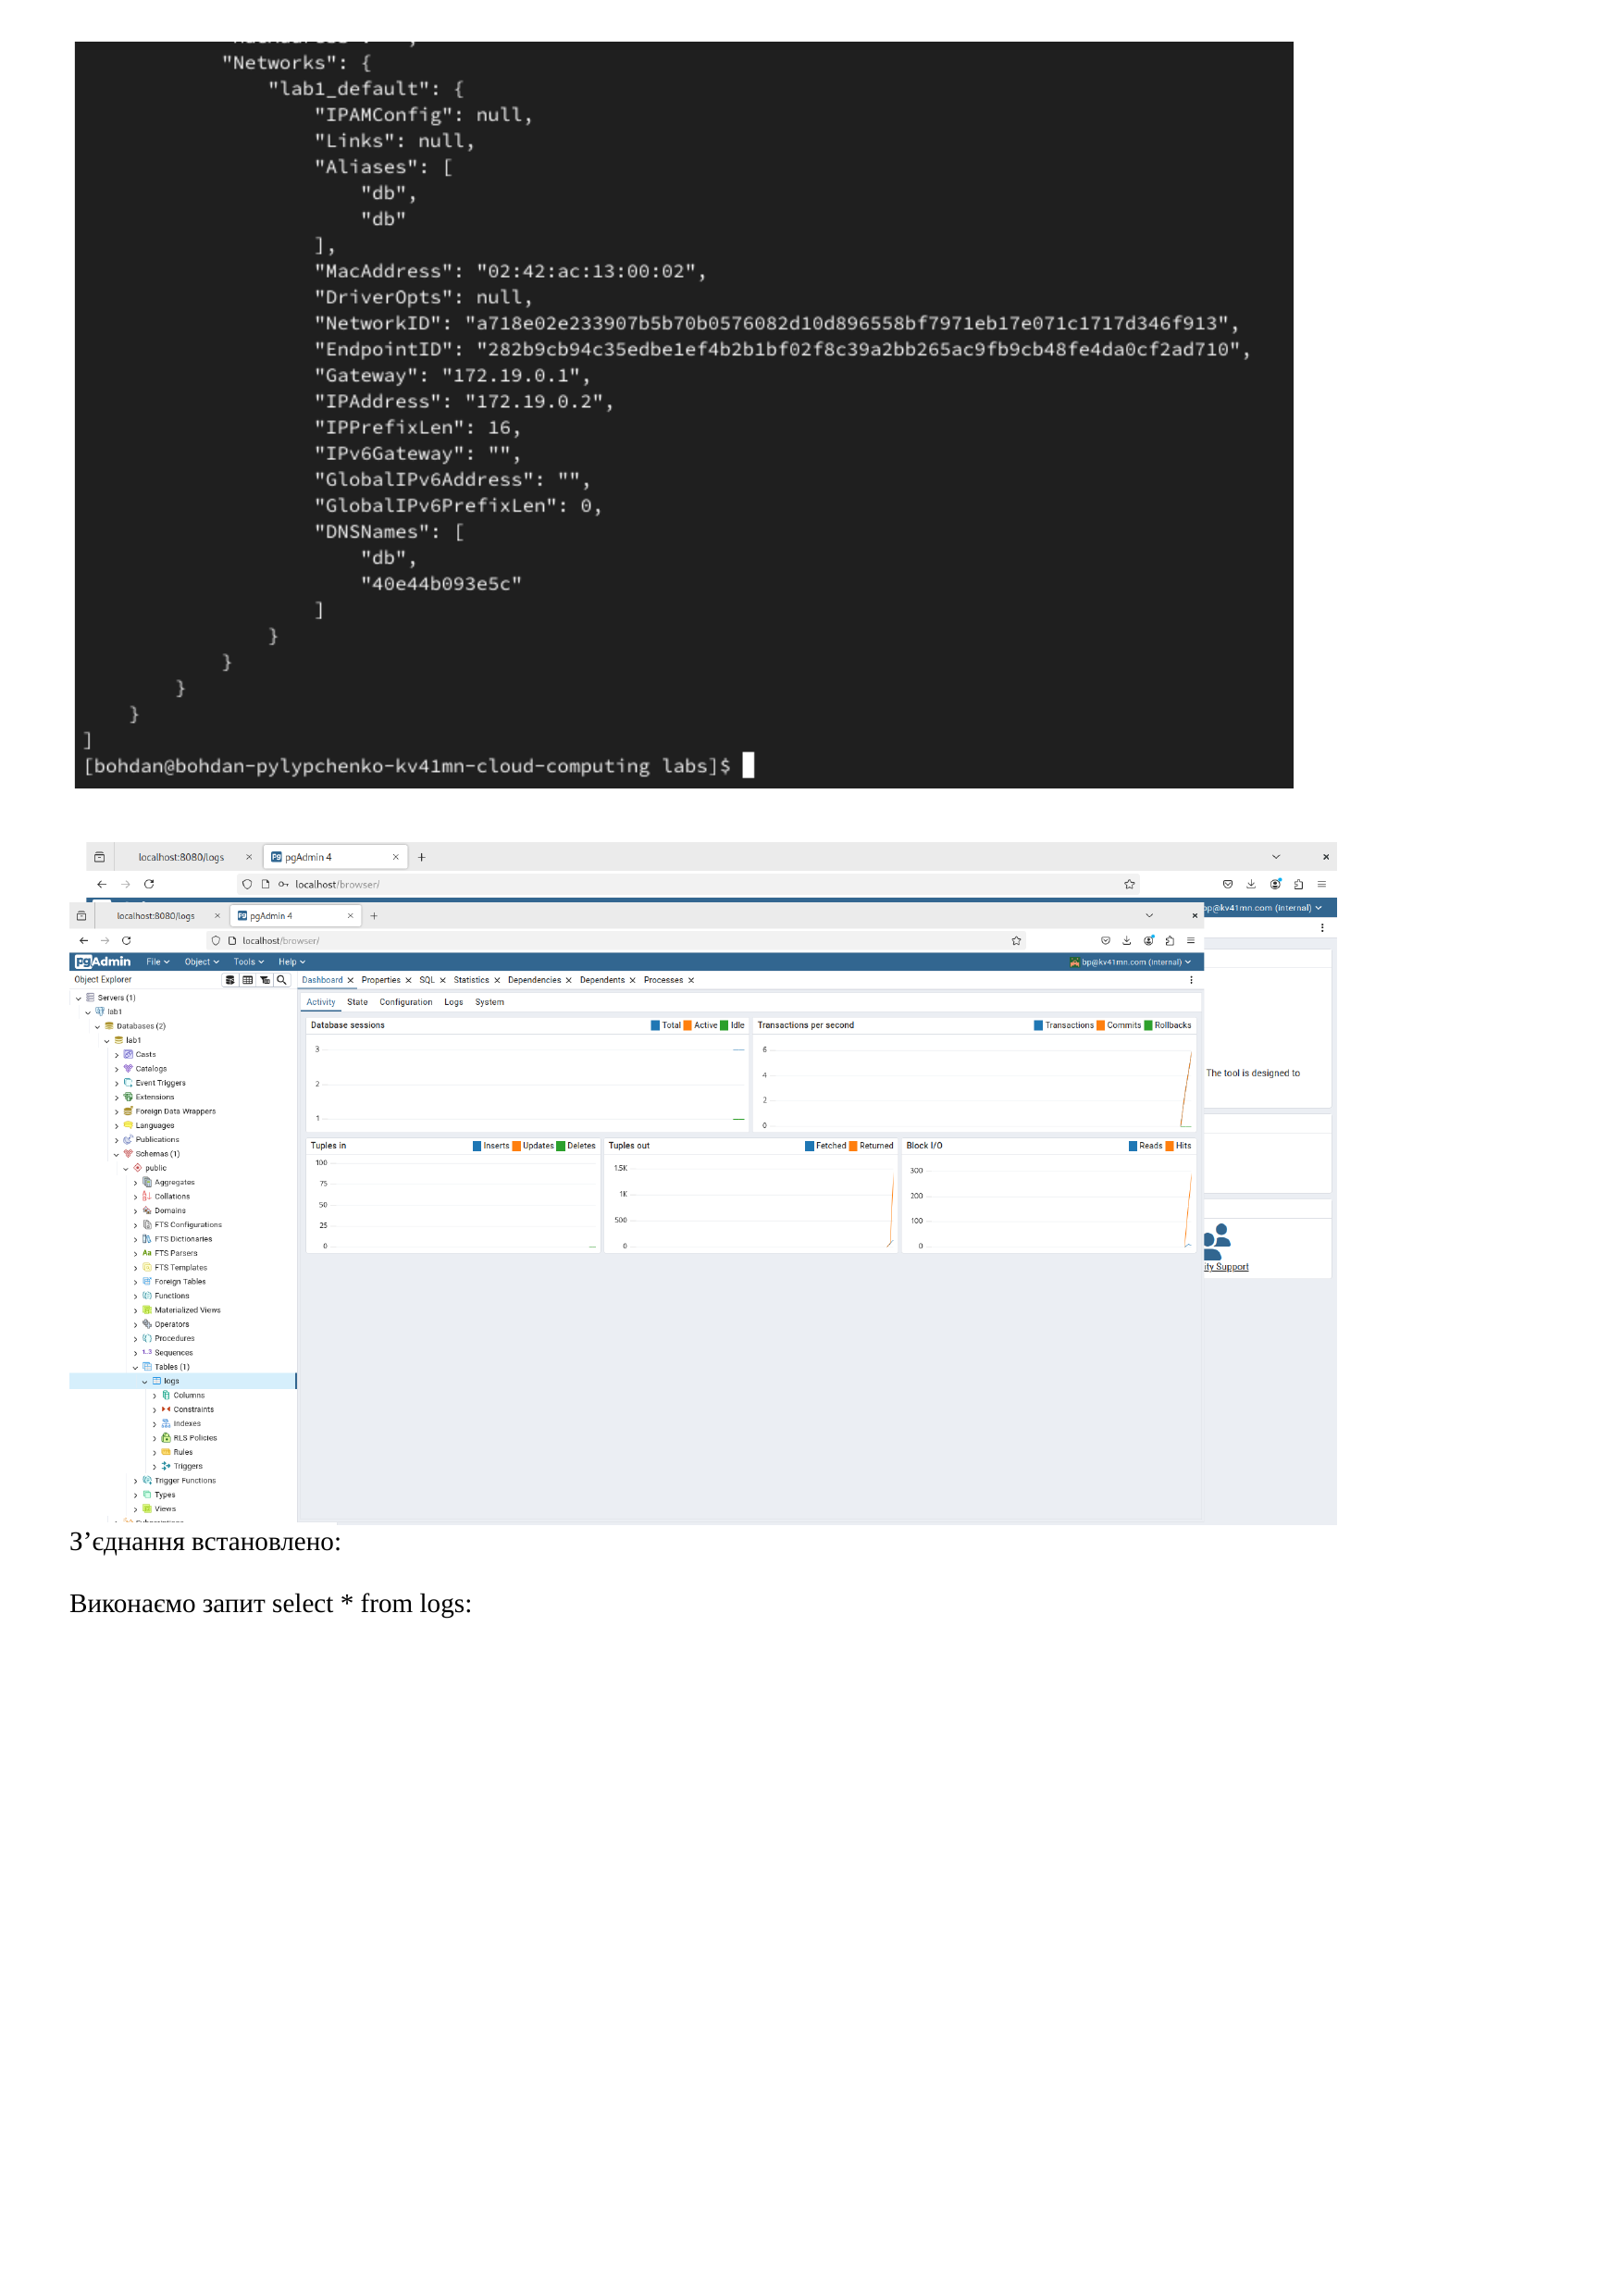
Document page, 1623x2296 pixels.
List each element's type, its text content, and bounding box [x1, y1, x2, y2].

picture [74, 42, 1294, 788]
text З’єднання встановлено: Виконаємо запит select * from logs: [69, 835, 1554, 1619]
picture [69, 842, 1337, 1525]
